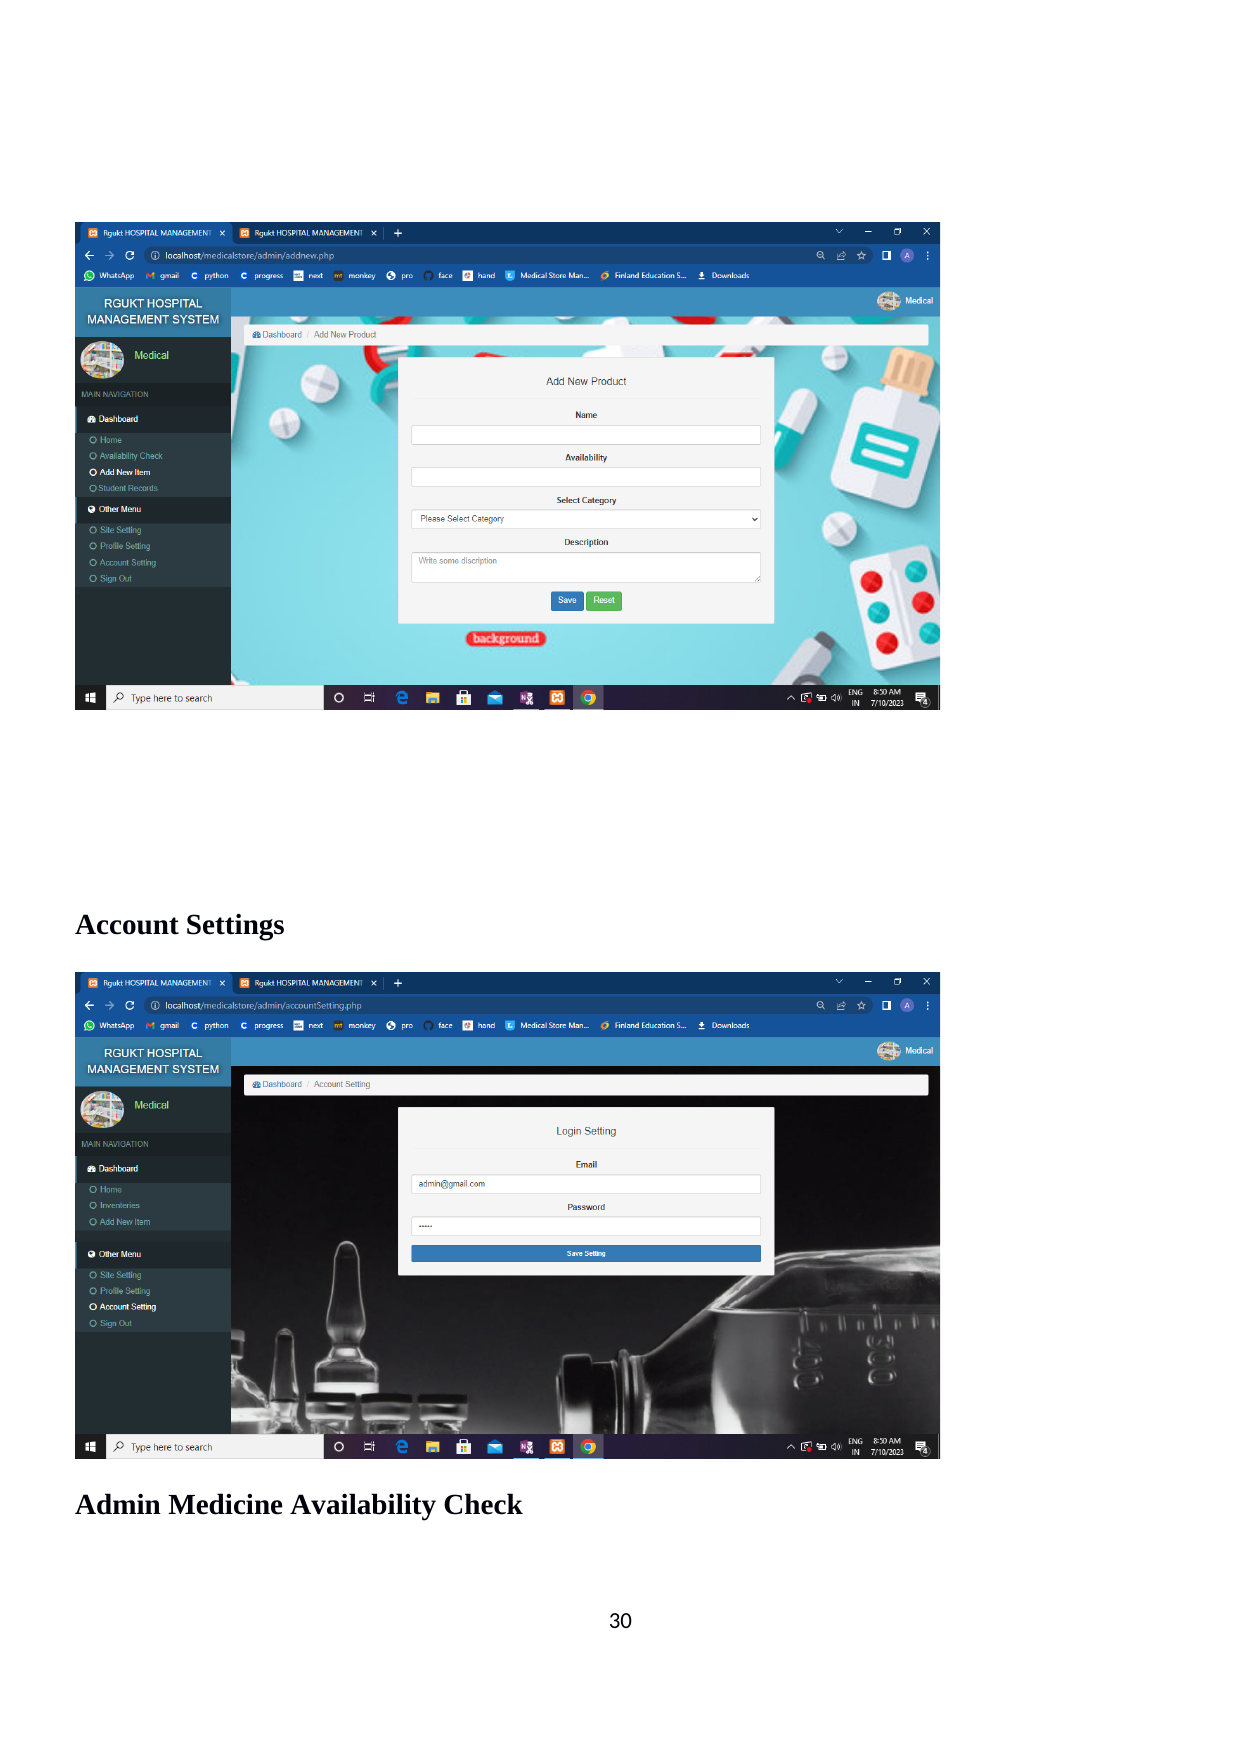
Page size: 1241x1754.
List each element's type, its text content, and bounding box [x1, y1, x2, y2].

text Account Settings [75, 907, 1165, 941]
text Admin Medicine Availability Check [75, 1487, 1165, 1521]
